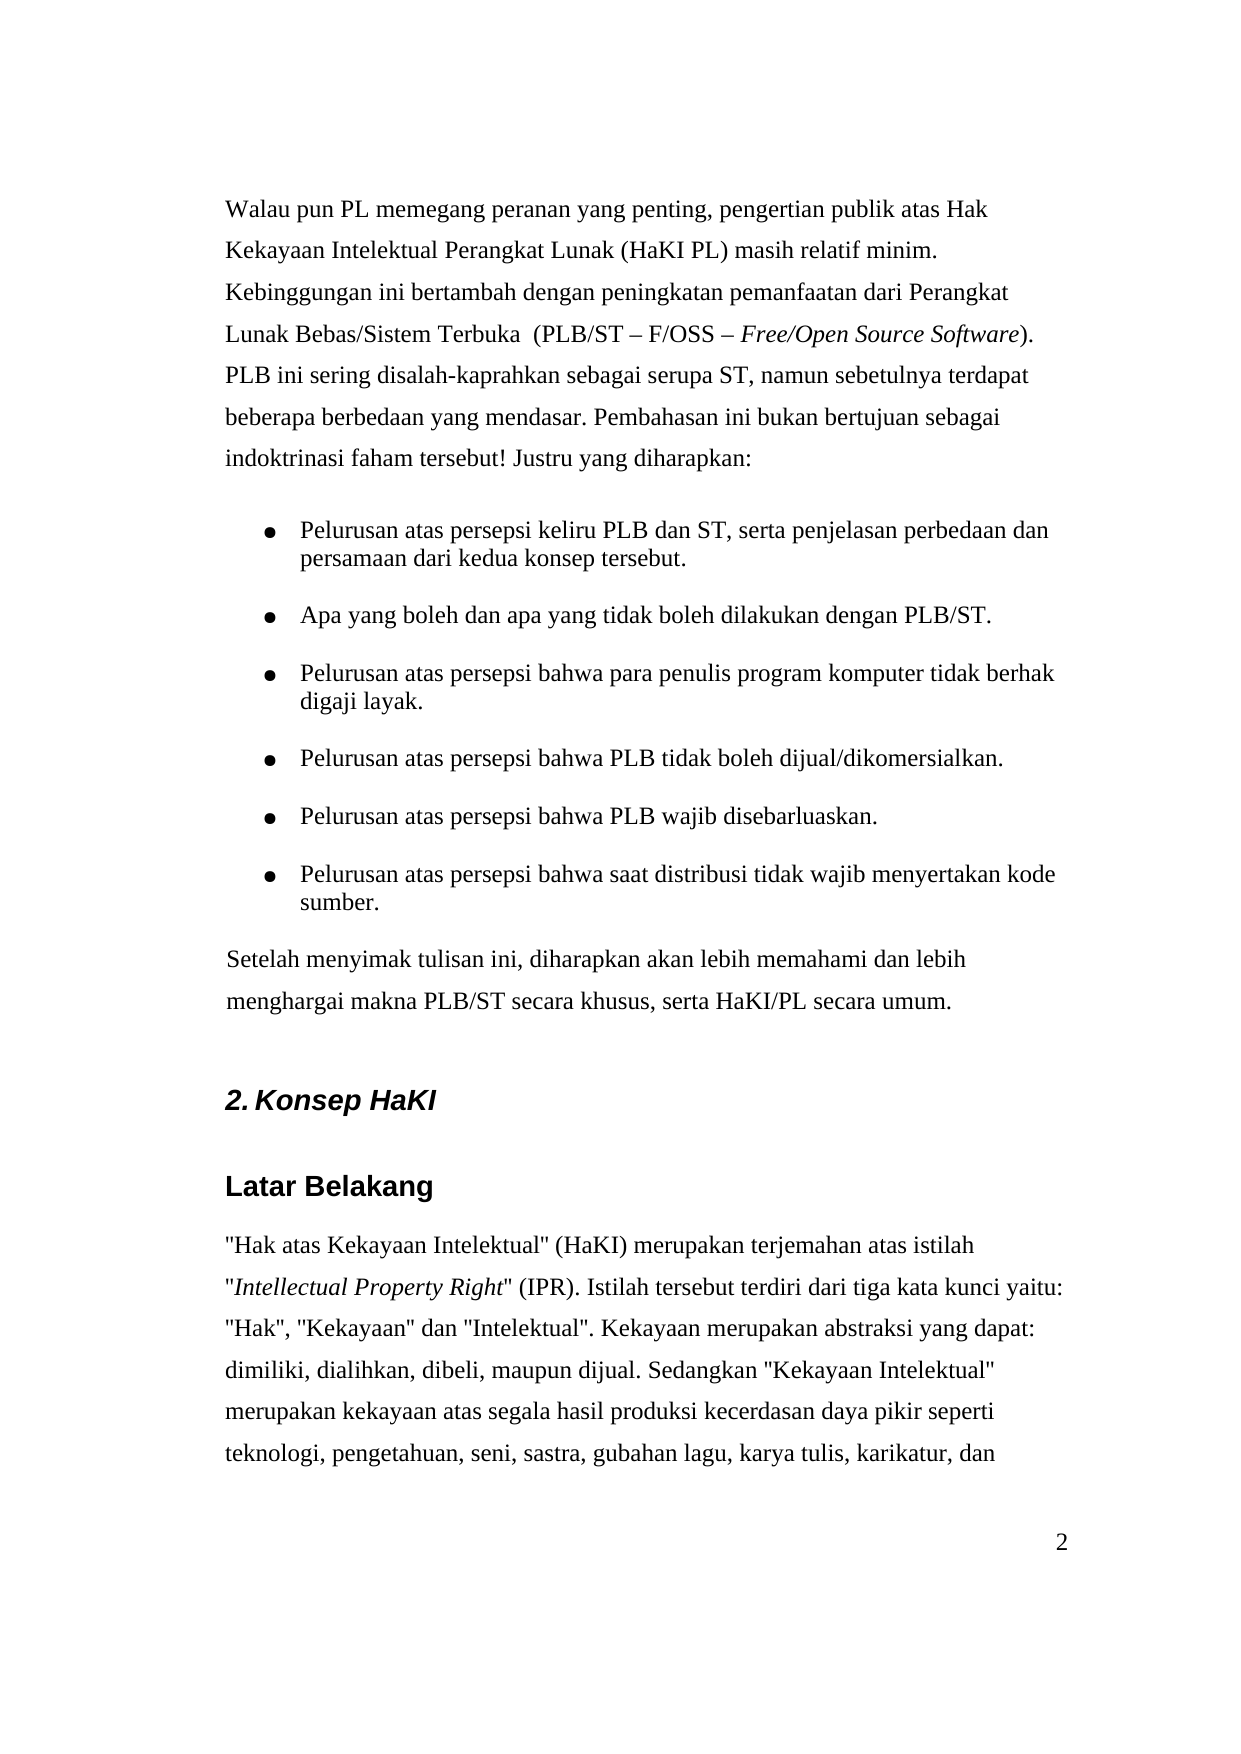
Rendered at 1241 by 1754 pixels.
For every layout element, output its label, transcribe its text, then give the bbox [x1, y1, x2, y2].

list Pelurusan atas persepsi bahwa para penulis program komputer tidak berhak digaji layak. [262, 659, 1068, 714]
list Pelurusan atas persepsi bahwa saat distribusi tidak wajib menyertakan kode sumber. [262, 860, 1068, 915]
text ''Hak atas Kekayaan Intelektual'' (HaKI) merupakan terjemahan atas istilah ''Intellectual Property Right'' (IPR). Istilah tersebut terdiri dari tiga kata kunci yaitu: ''Hak'', ''Kekayaan'' dan ''Intelektual''. Kekayaan merupakan abstraksi yang dapat: dimiliki, dialihkan, dibeli, maupun dijual. Sedangkan ''Kekayaan Intelektual'' merupakan kekayaan atas segala hasil produksi kecerdasan daya pikir seperti teknologi, pengetahuan, seni, sastra, gubahan lagu, karya tulis, karikatur, dan [225, 1231, 1068, 1467]
list Apa yang boleh dan apa yang tidak boleh dilakukan dengan PLB/ST. [262, 601, 1068, 629]
list Pelurusan atas persepsi keliru PLB dan ST, serta penjelasan perbedaan dan persamaan dari kedua konsep tersebut. [262, 516, 1068, 571]
list Pelurusan atas persepsi bahwa PLB wajib disebarluaskan. [262, 802, 1068, 830]
list Setelah menyimak tulisan ini, diharapkan akan lebih memahami dan lebih menghargai makna PLB/ST secara khusus, serta HaKI/PL secara umum. [189, 945, 1068, 1014]
subtitle Konsep HaKI [225, 1083, 1068, 1116]
subtitle Latar Belakang [225, 1170, 1068, 1202]
list Pelurusan atas persepsi bahwa PLB tidak boleh dijual/dikomersialkan. [262, 744, 1068, 772]
text Walau pun PL memegang peranan yang penting, pengertian publik atas Hak Kekayaan Intelektual Perangkat Lunak (HaKI PL) masih relatif minim. Kebinggungan ini bertambah dengan peningkatan pemanfaatan dari Perangkat Lunak Bebas/Sistem Terbuka (PLB/ST – F/OSS – Free/Open Source Software). PLB ini sering disalah-kaprahkan sebagai serupa ST, namun sebetulnya terdapat beberapa berbedaan yang mendasar. Pembahasan ini bukan bertujuan sebagai indoktrinasi faham tersebut! Justru yang diharapkan: [225, 195, 1068, 472]
